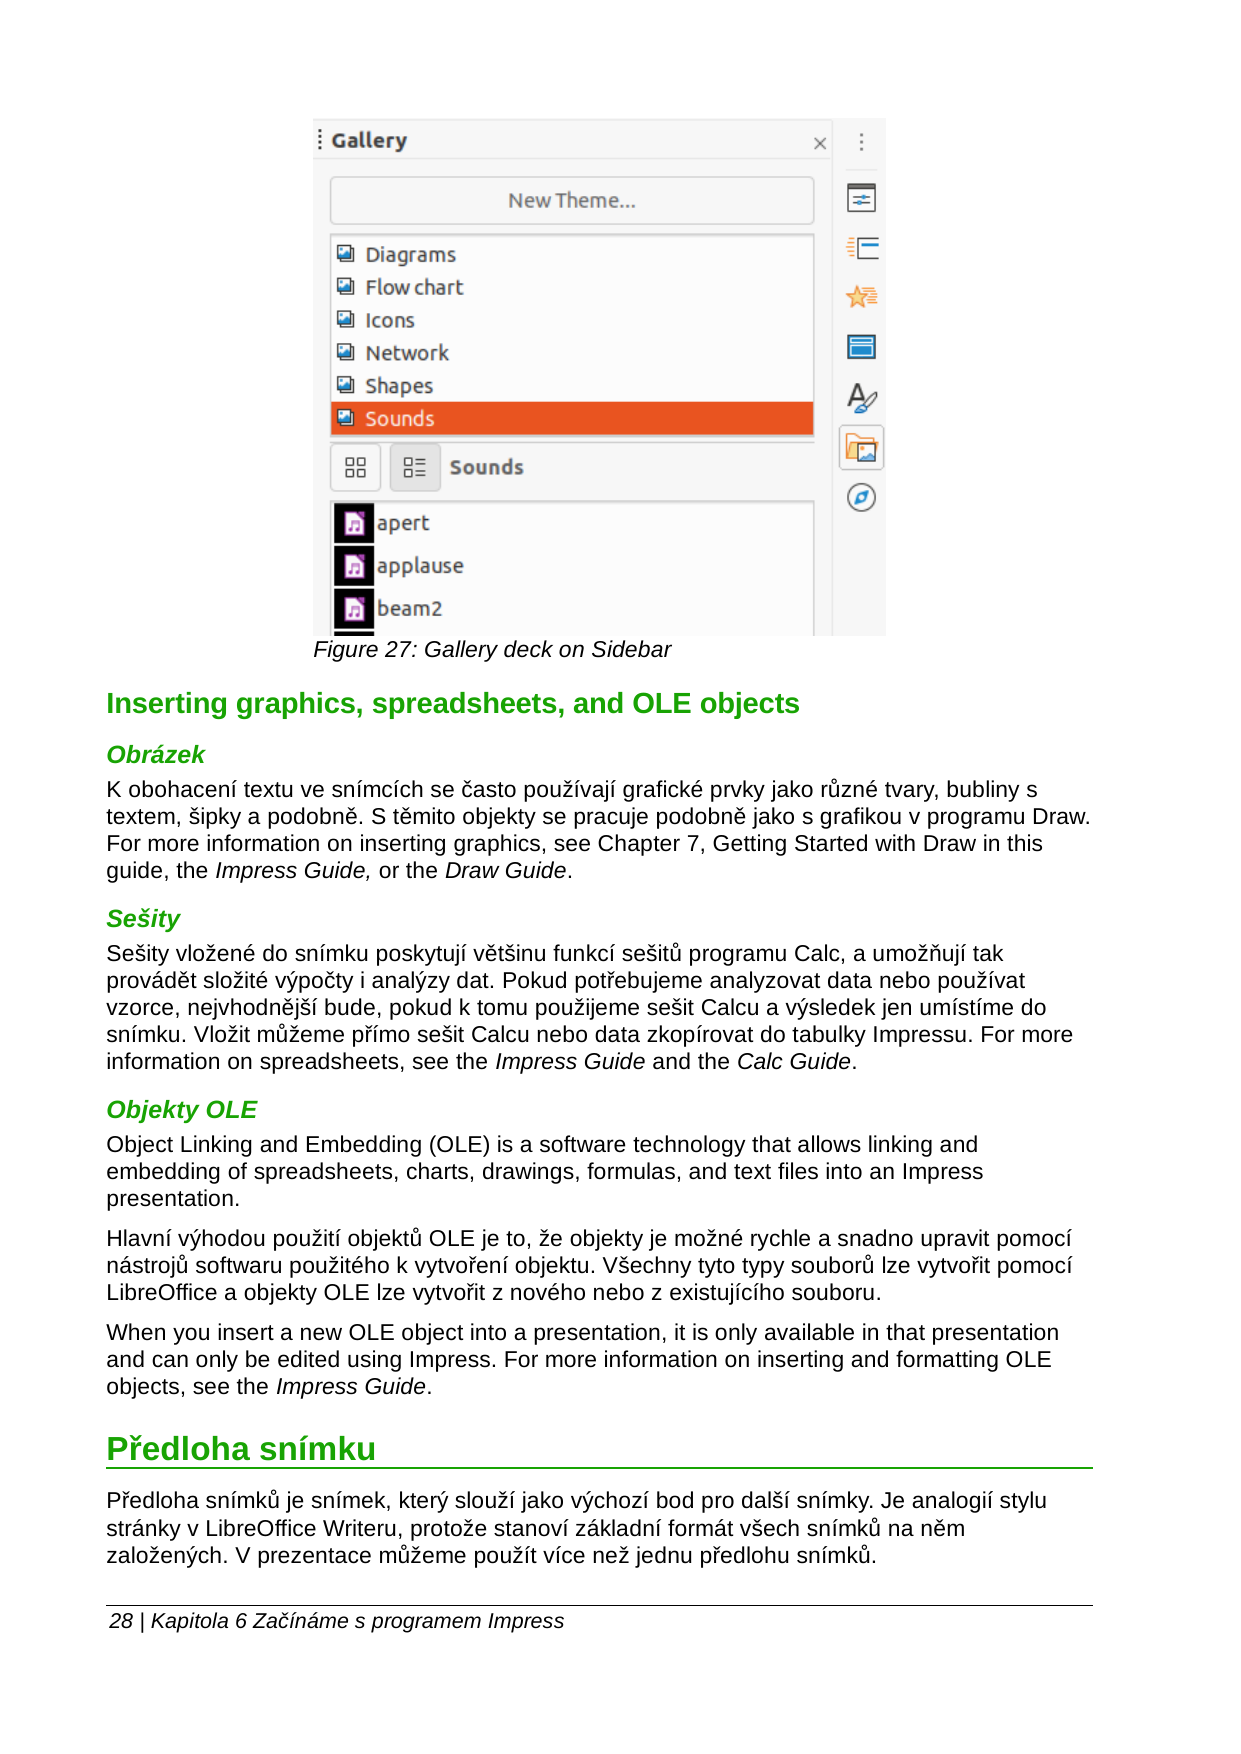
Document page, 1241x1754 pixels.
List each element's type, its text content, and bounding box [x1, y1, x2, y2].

text When you insert a new OLE object into a presentation, it is only available in that presentation and can only be edited using Impress. For more information on inserting and formatting OLE objects, see the Impress Guide. [106, 1318, 1093, 1399]
text Předloha snímků je snímek, který slouží jako výchozí bod pro další snímky. Je analogií stylu stránky v LibreOffice Writeru, protože stanoví základní formát všech snímků na něm založených. V prezentace můžeme použít více než jednu předlohu snímků. [106, 1487, 1093, 1568]
subtitle Předloha snímku [106, 1428, 1093, 1467]
text K obohacení textu ve snímcích se často používají grafické prvky jako různé tvary, bubliny s textem, šipky a podobně. S těmito objekty se pracuje podobně jako s grafikou v programu Draw. For more information on inserting graphics, see Chapter 7, Getting Started with Draw in this guide, the Impress Guide, or the Draw Guide. [106, 775, 1093, 884]
subtitle Sešity [106, 904, 1093, 933]
text Sešity vložené do snímku poskytují většinu funkcí sešitů programu Calc, a umožňují tak provádět složité výpočty i analýzy dat. Pokud potřebujeme analyzovat data nebo používat vzorce, nejvhodnější bude, pokud k tomu použijeme sešit Calcu a výsledek jen umístíme do snímku. Vložit můžeme přímo sešit Calcu nebo data zkopírovat do tabulky Impressu. For more information on spreadsheets, see the Impress Guide and the Calc Guide. [106, 939, 1093, 1075]
text Figure 27: Gallery deck on Sidebar [313, 636, 886, 662]
picture [313, 118, 886, 636]
subtitle Objekty OLE [106, 1095, 1093, 1124]
text Hlavní výhodou použití objektů OLE je to, že objekty je možné rychle a snadno upravit pomocí nástrojů softwaru použitého k vytvoření objektu. Všechny tyto typy souborů lze vytvořit pomocí LibreOffice a objekty OLE lze vytvořit z nového nebo z existujícího souboru. [106, 1224, 1093, 1305]
text Object Linking and Embedding (OLE) is a software technology that allows linking and embedding of spreadsheets, charts, drawings, formulas, and text files into an Impress presentation. [106, 1130, 1093, 1212]
subtitle Obrázek [106, 740, 1093, 769]
subtitle Inserting graphics, spreadsheets, and OLE objects [106, 686, 1093, 720]
